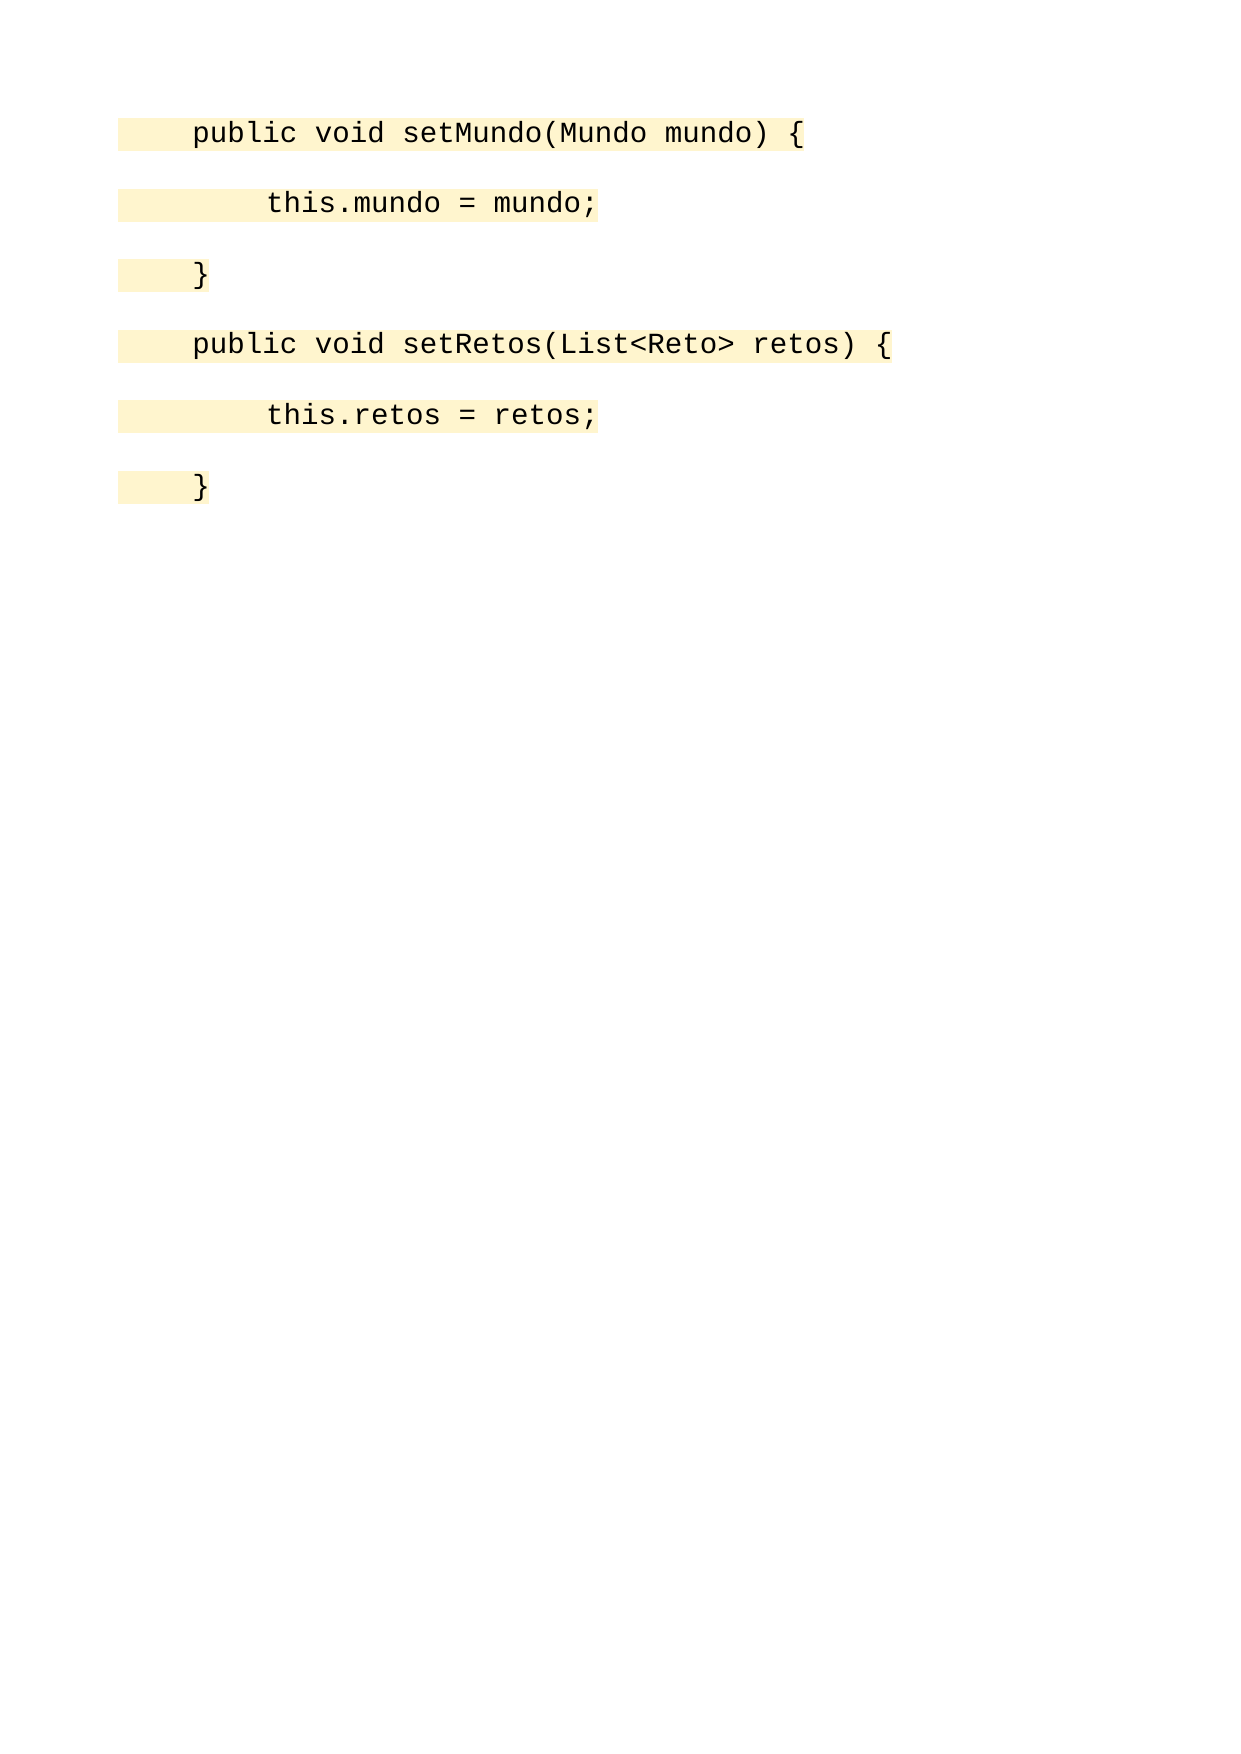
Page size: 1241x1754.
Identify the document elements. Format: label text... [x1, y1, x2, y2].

text public void setMundo(Mundo mundo) { [804, 118, 1122, 151]
text this.retos = retos; [598, 400, 1122, 433]
text this.mundo = mundo; [598, 189, 1122, 222]
text } [209, 471, 1122, 504]
text public void setRetos(List<Reto> retos) { [892, 330, 1122, 363]
text } [209, 259, 1122, 292]
